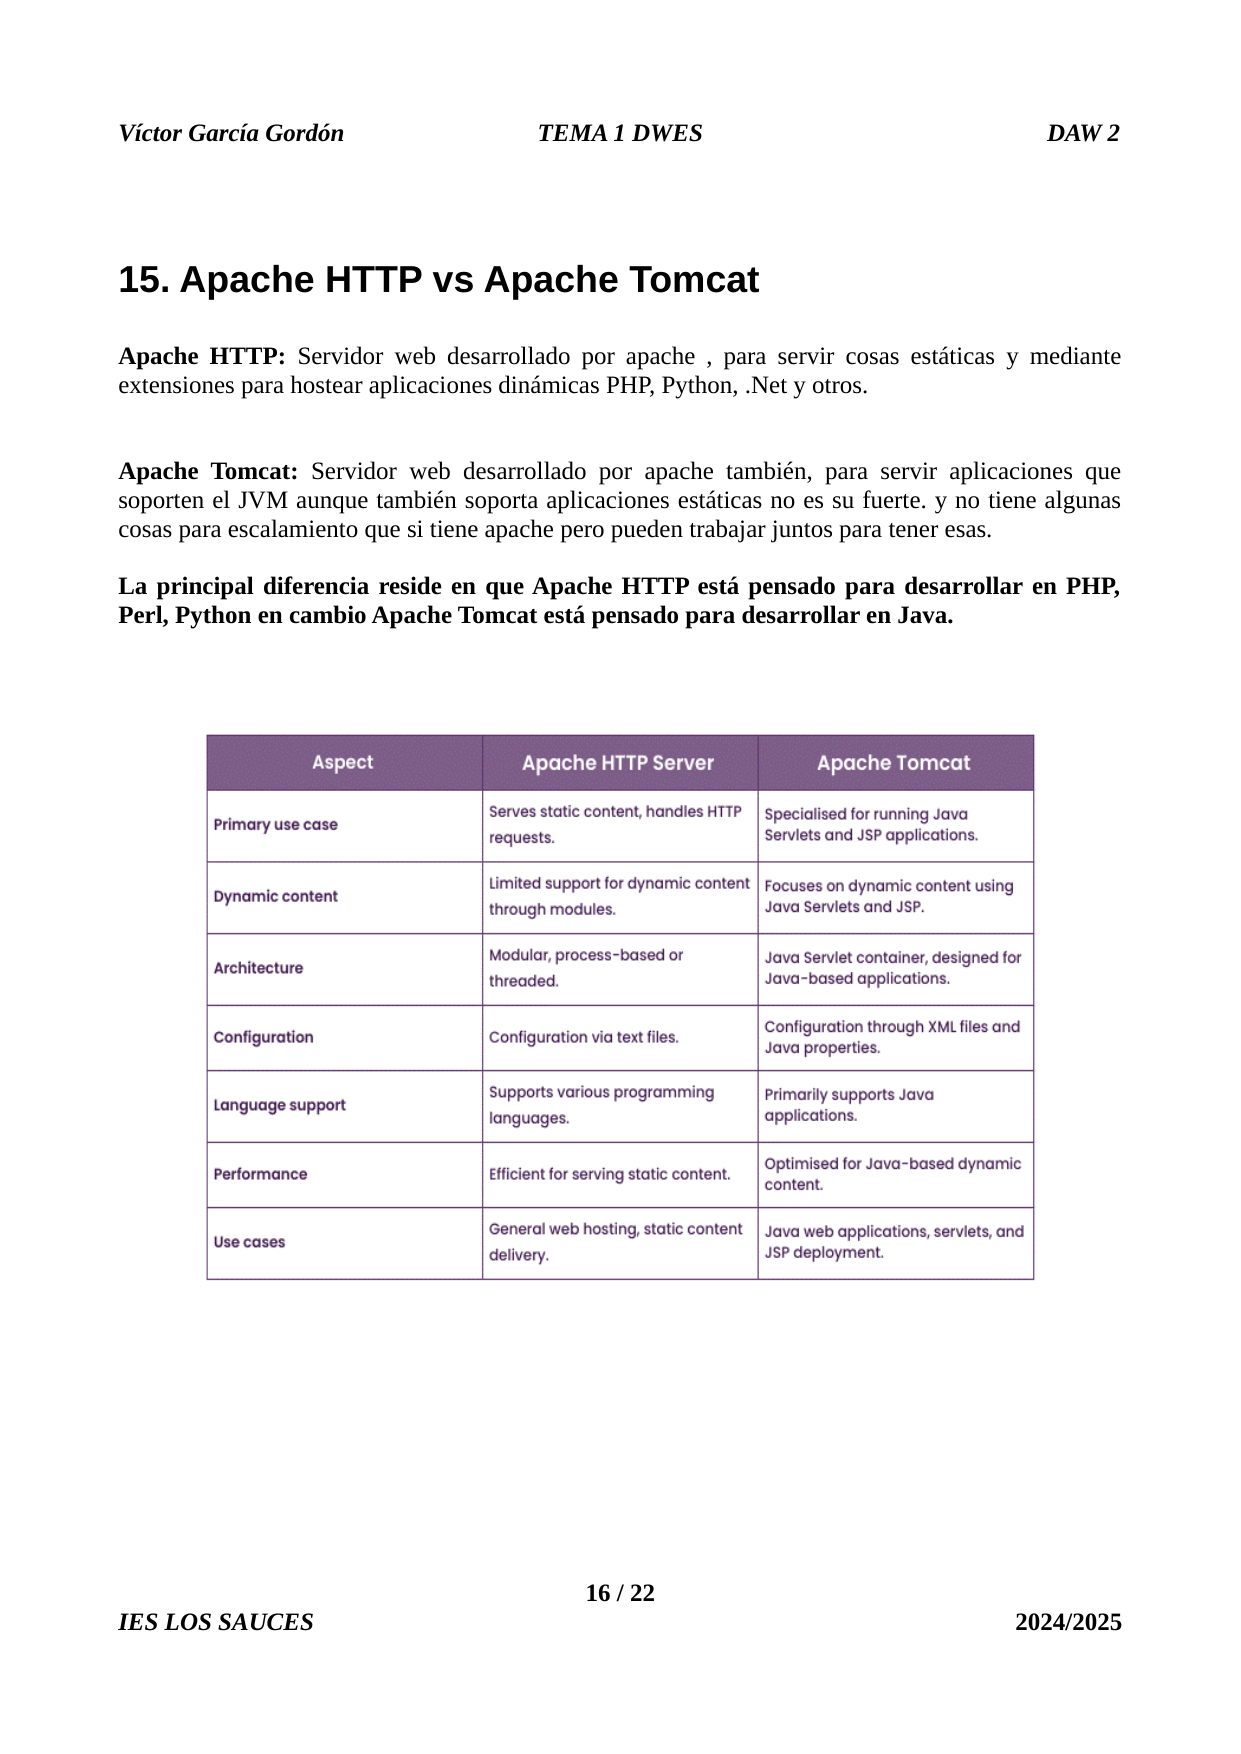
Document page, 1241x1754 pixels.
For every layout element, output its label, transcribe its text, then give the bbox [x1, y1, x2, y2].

picture [118, 715, 1123, 1301]
text Apache HTTP: Servidor web desarrollado por apache , para servir cosas estáticas y mediante extensiones para hostear aplicaciones dinámicas PHP, Python, .Net y otros. [118, 341, 1122, 399]
text La principal diferencia reside en que Apache HTTP está pensado para desarrollar en PHP, Perl, Python en cambio Apache Tomcat está pensado para desarrollar en Java. [118, 571, 1122, 629]
subtitle 15. Apache HTTP vs Apache Tomcat [118, 257, 1122, 300]
text Apache Tomcat: Servidor web desarrollado por apache también, para servir aplicaciones que soporten el JVM aunque también soporta aplicaciones estáticas no es su fuerte. y no tiene algunas cosas para escalamiento que si tiene apache pero pueden trabajar juntos para tener esas. [118, 456, 1122, 543]
